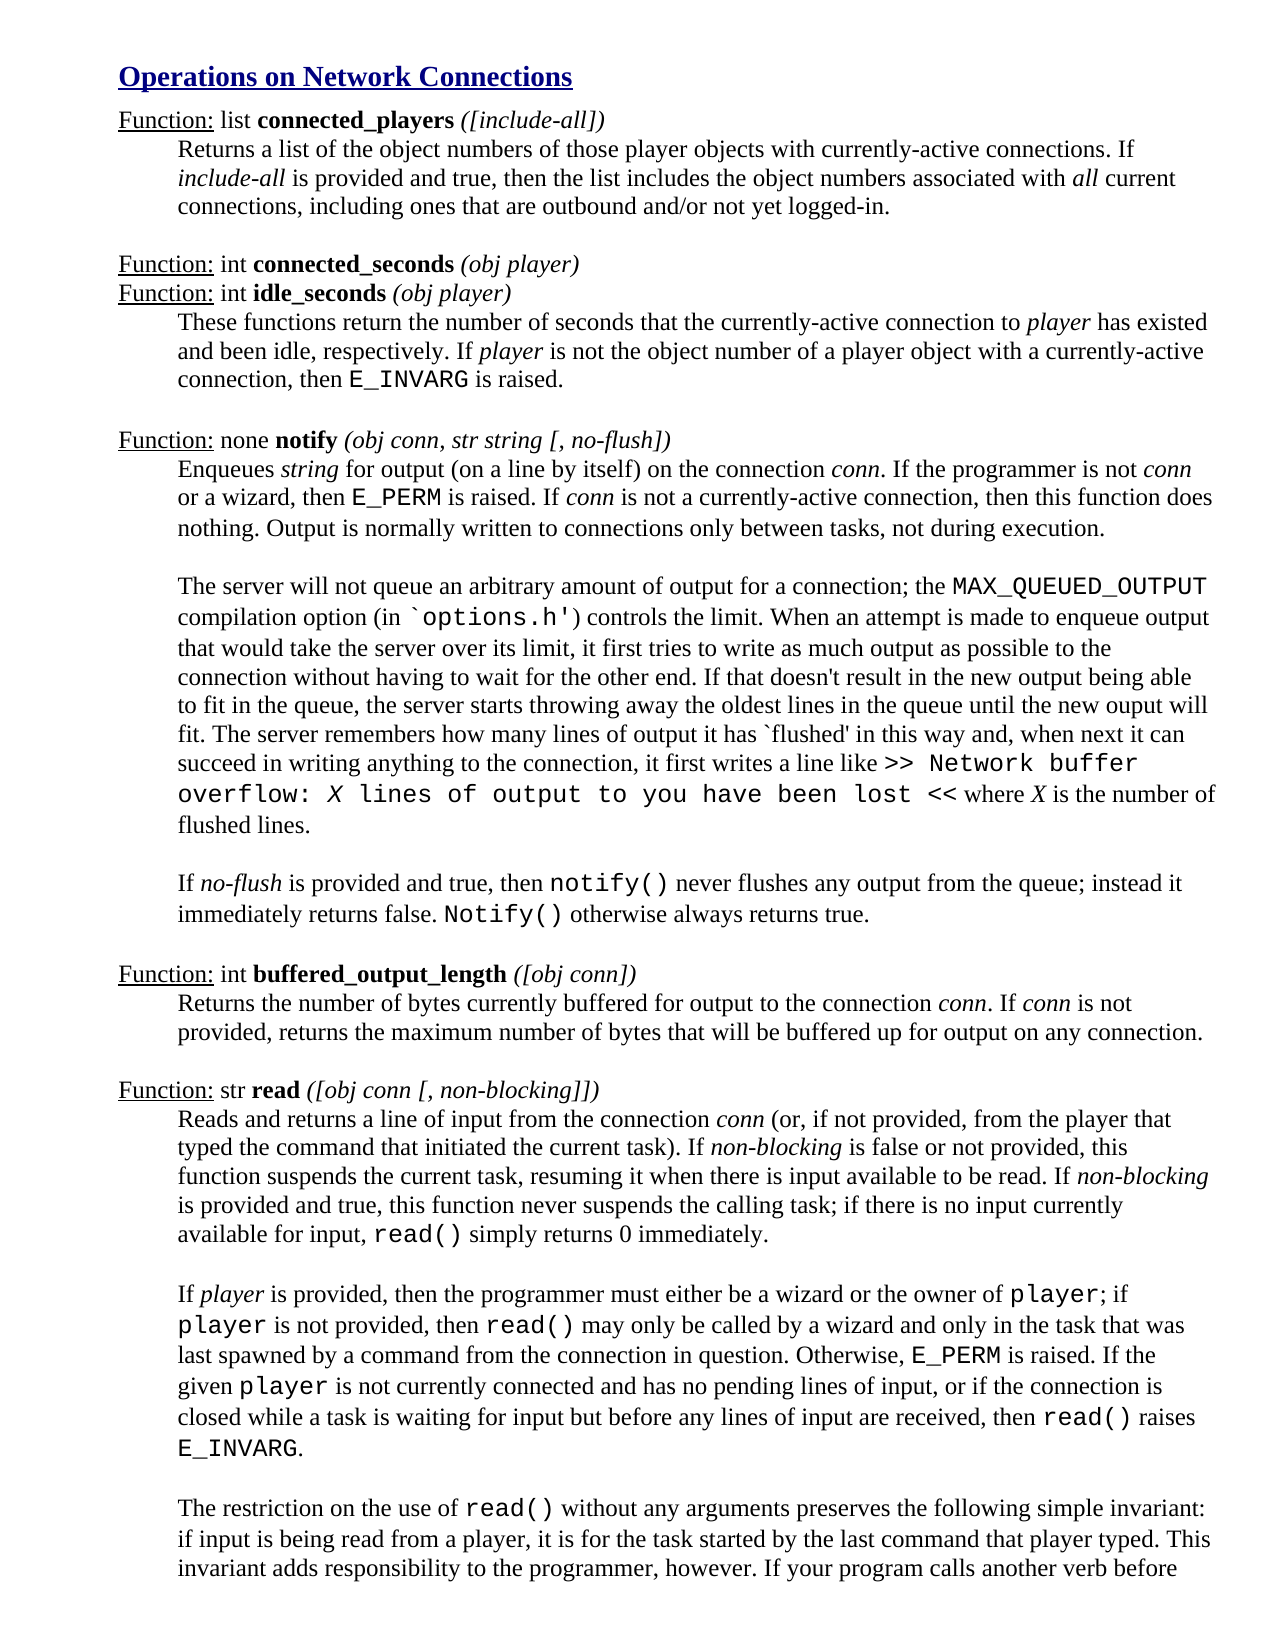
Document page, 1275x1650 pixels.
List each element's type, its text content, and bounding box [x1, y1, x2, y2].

list Enqueues string for output (on a line by itself) on the connection conn. If the programmer is not conn or a wizard, then E_PERM is raised. If conn is not a currently-active connection, then this function does nothing. Output is normally written to connections only between tasks, not during execution. [177, 454, 1216, 542]
subtitle Function: none notify (obj conn, str string [, no-flush]) [118, 425, 1216, 454]
list If no-flush is provided and true, then notify() never flushes any output from the queue; instead it immediately returns false. Notify() otherwise always returns true. [177, 868, 1216, 930]
subtitle Function: int idle_seconds (obj player) [118, 278, 1216, 307]
subtitle Function: str read ([obj conn [, non-blocking]]) [118, 1075, 1216, 1104]
list Reads and returns a line of input from the connection conn (or, if not provided, from the player that typed the command that initiated the current task). If non-blocking is false or not provided, this function suspends the current task, resuming it when there is input available to be read. If non-blocking is provided and true, this function never suspends the calling task; if there is no input currently available for input, read() simply returns 0 immediately. [177, 1104, 1216, 1249]
list If player is provided, then the programmer must either be a wizard or the owner of player; if player is not provided, then read() may only be called by a wizard and only in the task that was last spawned by a command from the connection in question. Otherwise, E_PERM is raised. If the given player is not currently connected and has no pending lines of input, or if the connection is closed while a task is waiting for input but before any lines of input are received, then read() raises E_INVARG. [177, 1279, 1216, 1464]
list The server will not queue an arbitrary amount of output for a connection; the MAX_QUEUED_OUTPUT compilation option (in `options.h') controls the limit. When an attempt is made to enqueue output that would take the server over its limit, it first tries to write as much output as possible to the connection without having to wait for the other end. If that doesn't result in the new output being able to fit in the queue, the server starts throwing away the oldest lines in the queue until the new ouput will fit. The server remembers how many lines of output it has `flushed' in this way and, when next it can succeed in writing anything to the connection, it first writes a line like >> Network buffer overflow: X lines of output to you have been lost << where X is the number of flushed lines. [177, 571, 1216, 838]
list The restriction on the use of read() without any arguments preserves the following simple invariant: if input is being read from a player, it is for the task started by the last command that player typed. This invariant adds responsibility to the programmer, however. If your program calls another verb before [177, 1493, 1216, 1582]
subtitle Function: int connected_seconds (obj player) [118, 249, 1216, 278]
list Returns the number of bytes currently buffered for output to the connection conn. If conn is not provided, returns the maximum number of bytes that will be buffered up for output on any connection. [177, 988, 1216, 1045]
subtitle Function: list connected_players ([include-all]) [118, 105, 1216, 134]
subtitle Function: int buffered_output_length ([obj conn]) [118, 959, 1216, 988]
list Returns a list of the object numbers of those player objects with currently-active connections. If include-all is provided and true, then the list includes the object numbers associated with all current connections, including ones that are outbound and/or not yet logged-in. [177, 134, 1216, 220]
list These functions return the number of seconds that the currently-active connection to player has existed and been idle, respectively. If player is not the object number of a player object with a currently-active connection, then E_INVARG is raised. [177, 307, 1216, 395]
subtitle Operations on Network Connections [118, 59, 1216, 93]
